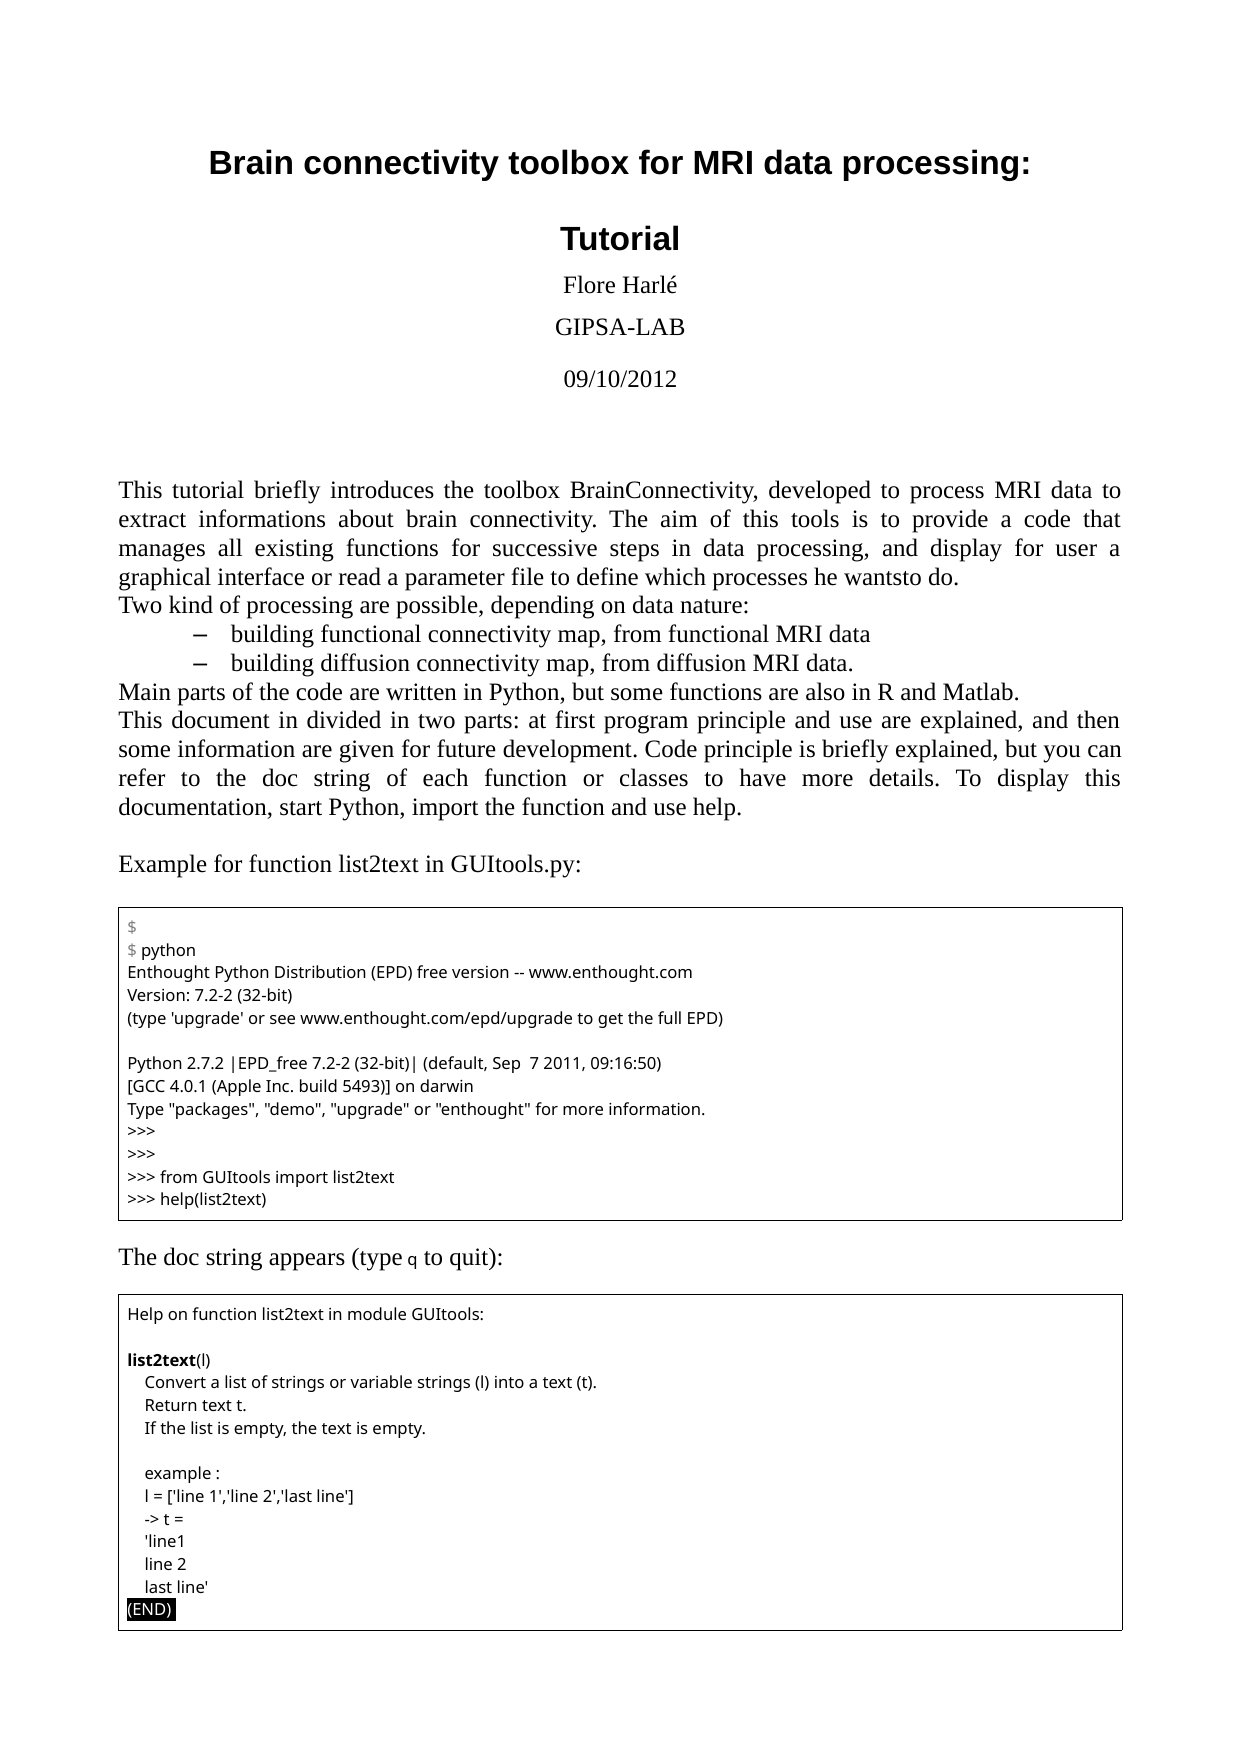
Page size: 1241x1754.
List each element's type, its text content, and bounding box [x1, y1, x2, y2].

text list2text(l) [119, 1339, 1122, 1362]
list building functional connectivity map, from functional MRI data [193, 619, 1122, 648]
text >>> [119, 1134, 1122, 1156]
text l = ['line 1','line 2','last line'] [119, 1476, 1122, 1498]
text Example for function list2text in GUItools.py: [118, 849, 1122, 878]
text Convert a list of strings or variable strings (l) into a text (t). [119, 1362, 1122, 1385]
text (type 'upgrade' or see www.enthought.com/epd/upgrade to get the full EPD) [119, 997, 1122, 1029]
text >>> from GUItools import list2text [119, 1156, 1122, 1179]
subtitle Tutorial [118, 219, 1122, 258]
text -> t = [119, 1498, 1122, 1521]
text 'line1 [119, 1521, 1122, 1544]
text >>> help(list2text) [119, 1179, 1122, 1220]
text Two kind of processing are possible, depending on data nature: [118, 590, 1122, 619]
text last line' [119, 1566, 1122, 1589]
text $ python [119, 929, 1122, 952]
text example : [119, 1453, 1122, 1476]
text Help on function list2text in module GUItools: [119, 1295, 1122, 1326]
text Main parts of the code are written in Python, but some functions are also in R and Matlab. [118, 677, 1122, 705]
text GIPSA-LAB [118, 312, 1122, 340]
text Type "packages", "demo", "upgrade" or "enthought" for more information. [119, 1088, 1122, 1111]
text If the list is empty, the text is empty. [119, 1407, 1122, 1439]
text Version: 7.2-2 (32-bit) [119, 975, 1122, 997]
text Return text t. [119, 1385, 1122, 1407]
text Python 2.7.2 |EPD_free 7.2-2 (32-bit)| (default, Sep 7 2011, 09:16:50) [119, 1043, 1122, 1066]
text The doc string appears (type q to quit): [118, 1242, 1122, 1271]
text >>> [119, 1111, 1122, 1134]
subtitle Brain connectivity toolbox for MRI data processing: [118, 143, 1122, 182]
list building diffusion connectivity map, from diffusion MRI data. [193, 648, 1122, 677]
text Flore Harlé [118, 270, 1122, 299]
text 09/10/2012 [118, 364, 1122, 393]
text $ [119, 908, 1122, 929]
text This document in divided in two parts: at first program principle and use are explained, and then some information are given for future development. Code principle is briefly explained, but you can refer to the doc string of each function or classes to have more details. To display this documentation, start Python, import the function and use help. [118, 705, 1122, 820]
text (END) [119, 1589, 1122, 1630]
text line 2 [119, 1544, 1122, 1566]
text This tutorial briefly introduces the toolbox BrainConnectivity, developed to process MRI data to extract informations about brain connectivity. The aim of this tools is to provide a code that manages all existing functions for successive steps in data processing, and display for user a graphical interface or read a parameter file to define which processes he wantsto do. [118, 475, 1122, 590]
text [GCC 4.0.1 (Apple Inc. build 5493)] on darwin [119, 1066, 1122, 1088]
text Enthought Python Distribution (EPD) free version -- www.enthought.com [119, 952, 1122, 975]
